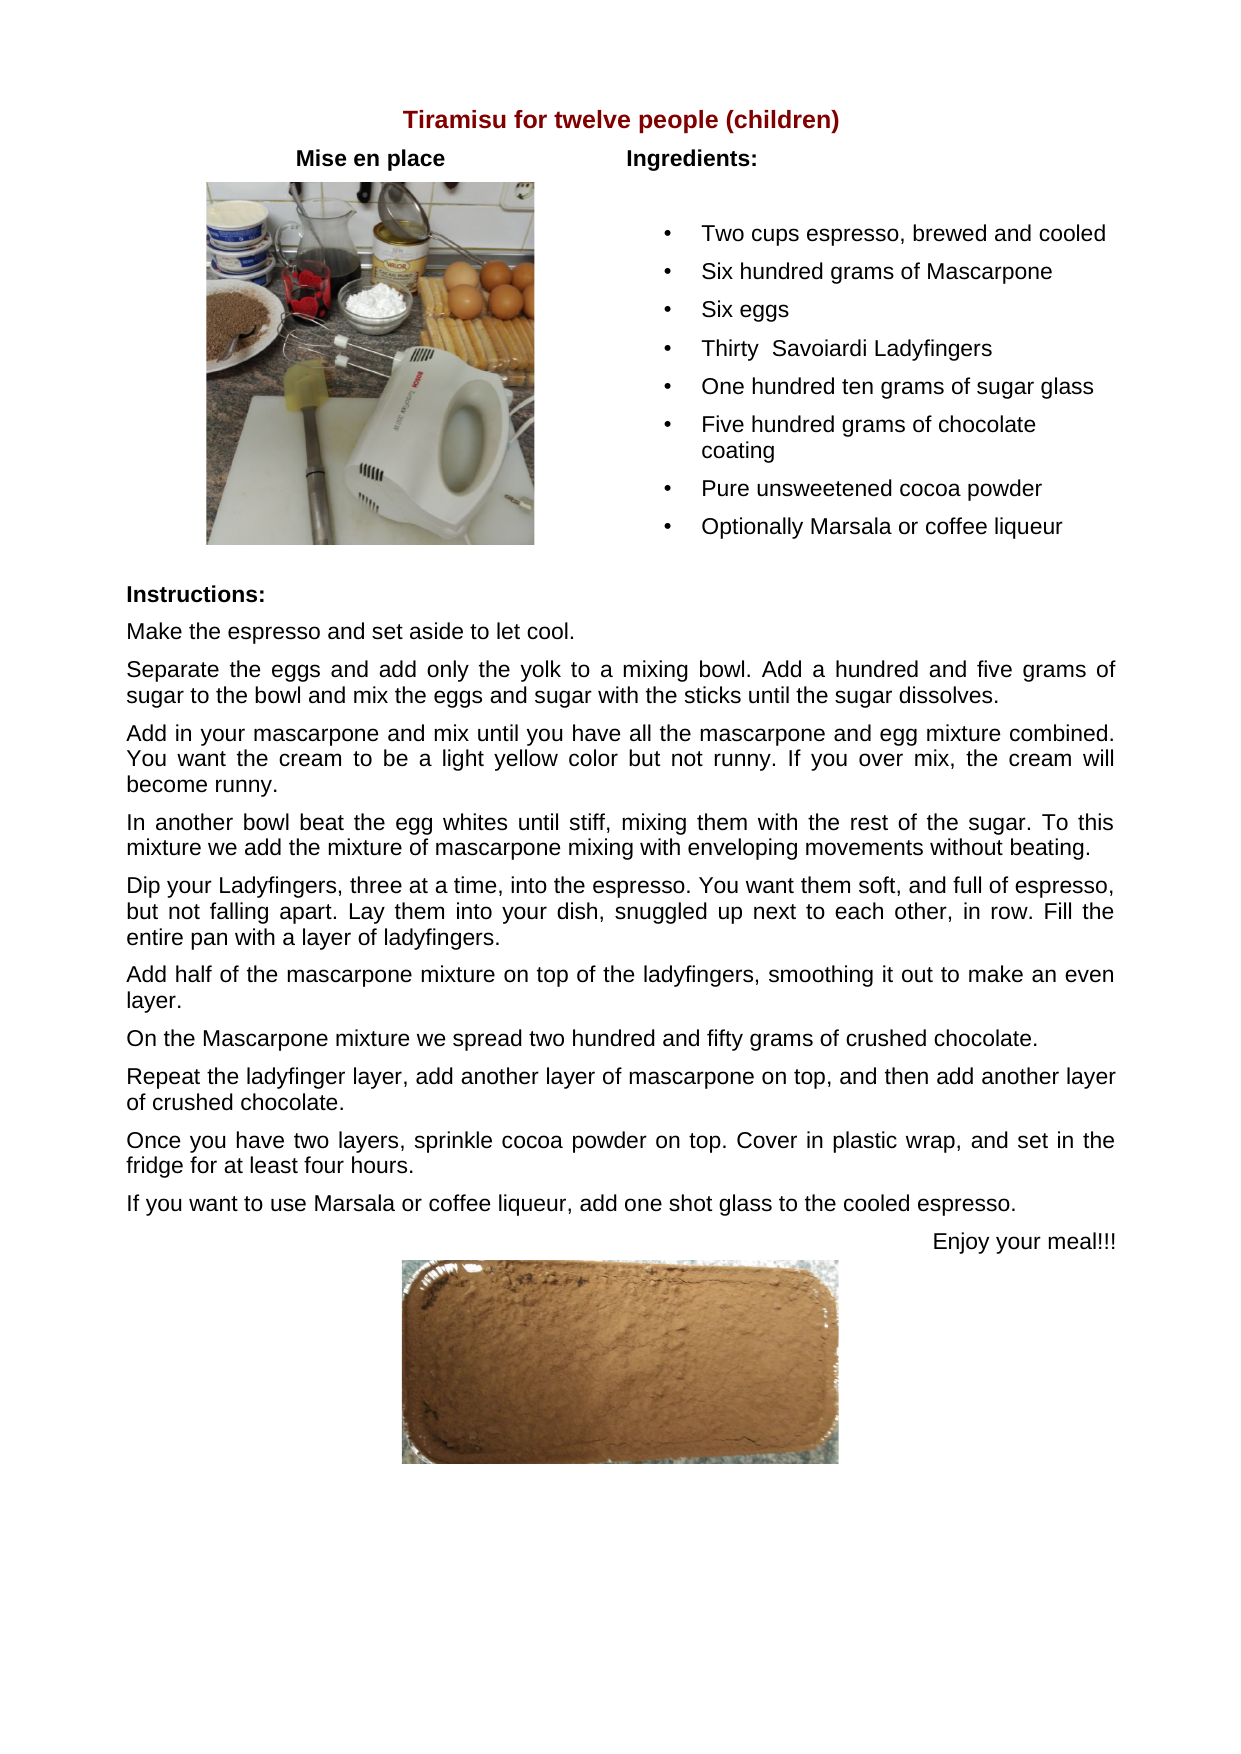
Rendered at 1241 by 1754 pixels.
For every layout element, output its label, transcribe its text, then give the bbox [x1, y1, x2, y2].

picture [401, 1260, 839, 1464]
table_cell [120, 177, 620, 576]
table_header Ingredients: [620, 140, 1122, 177]
table_cell Instructions: [120, 576, 1122, 613]
picture [206, 182, 535, 545]
table_cell Make the espresso and set aside to let cool. Separate the eggs and add only the yolk to a mixing bowl. Add a hundred and five grams of sugar to the bowl and mix the eggs and sugar with the sticks until the sugar dissolves. Add in your mascarpone and mix until you have all the mascarpone and egg mixture combined. You want the cream to be a light yellow color but not runny. If you over mix, the cream will become runny. In another bowl beat the egg whites until stiff, mixing them with the rest of the sugar. To this mixture we add the mixture of mascarpone mixing with enveloping movements without beating. Dip your Ladyfingers, three at a time, into the espresso. You want them soft, and full of espresso, but not falling apart. Lay them into your dish, snuggled up next to each other, in row. Fill the entire pan with a layer of ladyfingers. Add half of the mascarpone mixture on top of the ladyfingers, smoothing it out to make an even layer. On the Mascarpone mixture we spread two hundred and fifty grams of crushed chocolate. Repeat the ladyfinger layer, add another layer of mascarpone on top, and then add another layer of crushed chocolate. Once you have two layers, sprinkle cocoa powder on top. Cover in plastic wrap, and set in the fridge for at least four hours. If you want to use Marsala or coffee liqueur, add one shot glass to the cooled espresso. Enjoy your meal!!! [120, 613, 1122, 1260]
table_header Mise en place [120, 140, 620, 177]
table_cell Two cups espresso, brewed and cooled Six hundred grams of Mascarpone Six eggs Thirty Savoiardi Ladyfingers One hundred ten grams of sugar glass Five hundred grams of chocolate coating Pure unsweetened cocoa powder Optionally Marsala or coffee liqueur [620, 177, 1122, 576]
table_header Tiramisu for twelve people (children) [120, 100, 1122, 140]
